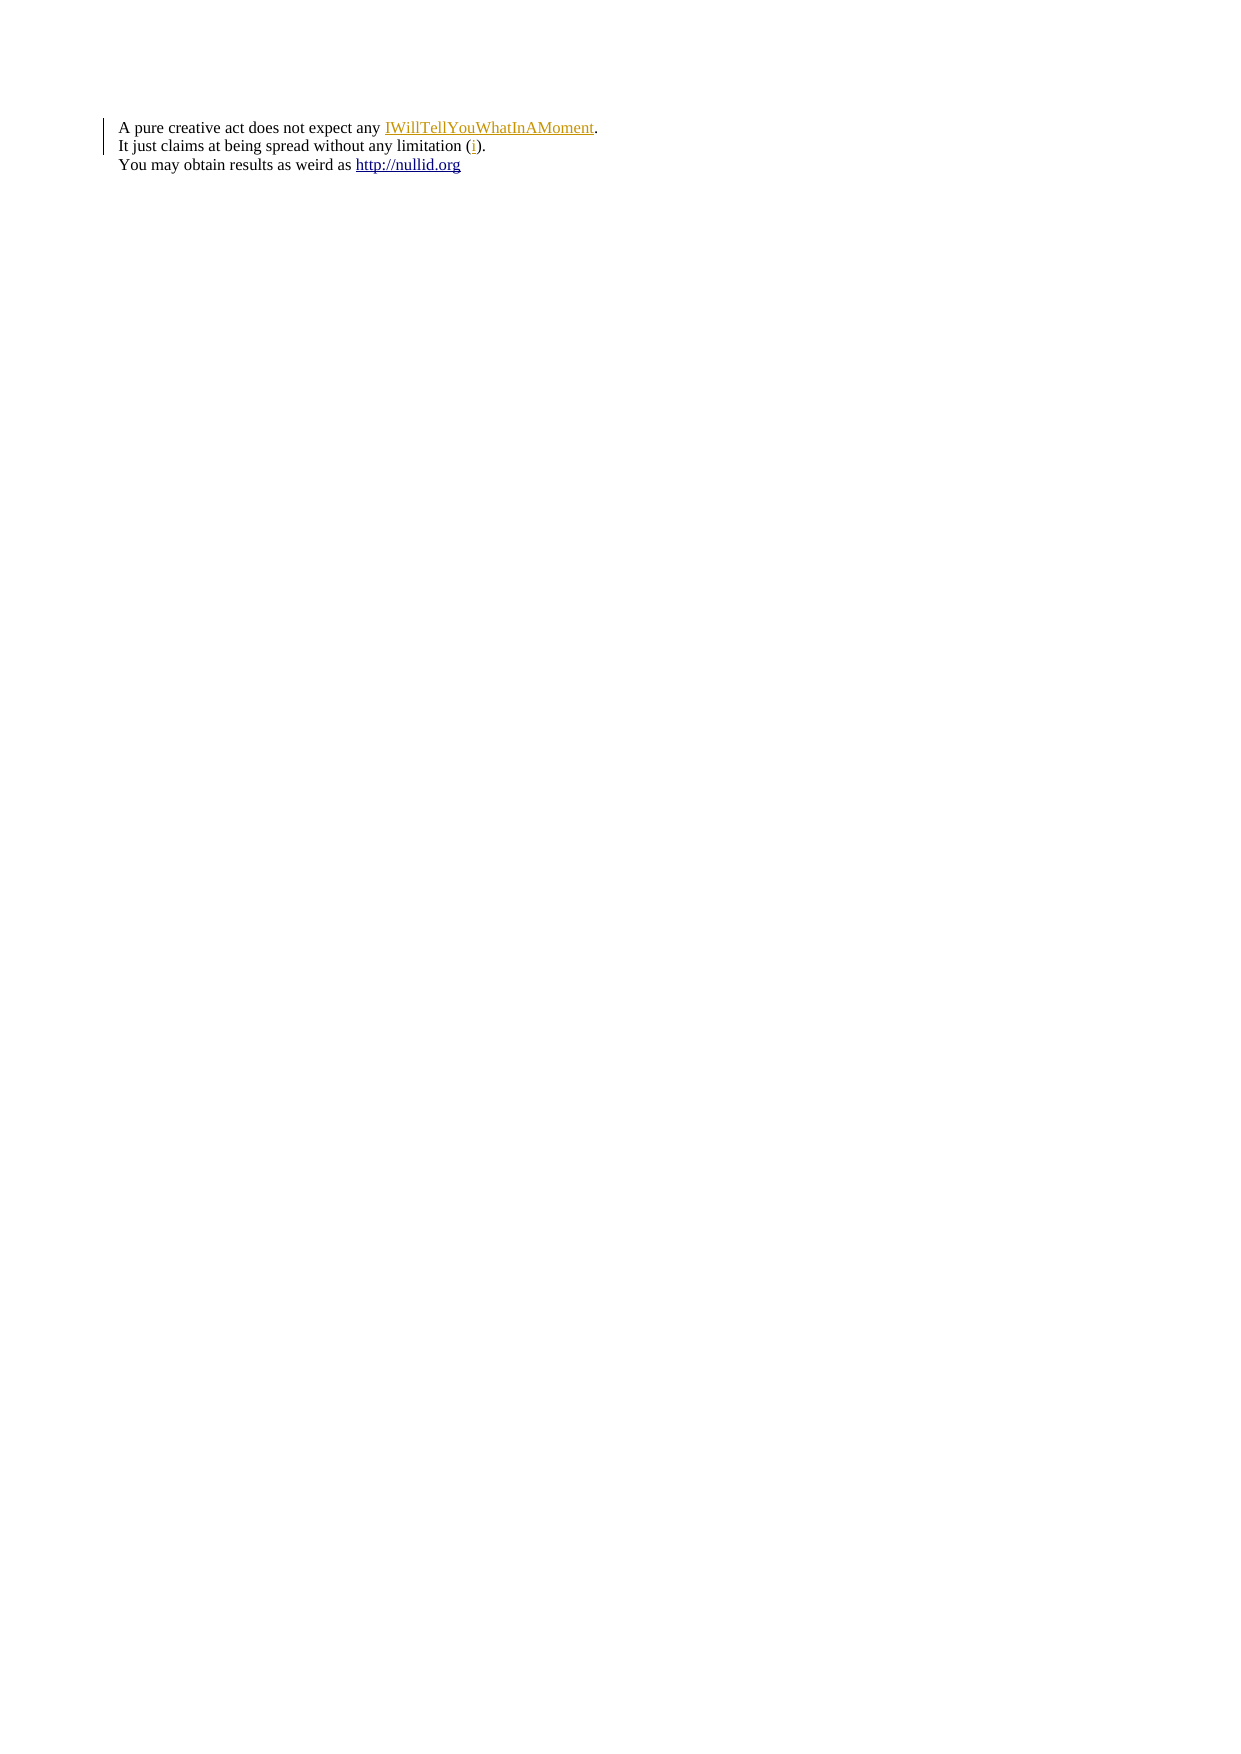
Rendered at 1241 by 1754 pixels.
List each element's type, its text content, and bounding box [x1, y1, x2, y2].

text A pure creative act does not expect any IWillTellYouWhatInAMoment. [118, 118, 1122, 137]
text It just claims at being spread without any limitation (i). [118, 137, 1122, 155]
text You may obtain results as weird as http://nullid.org [118, 155, 1122, 173]
